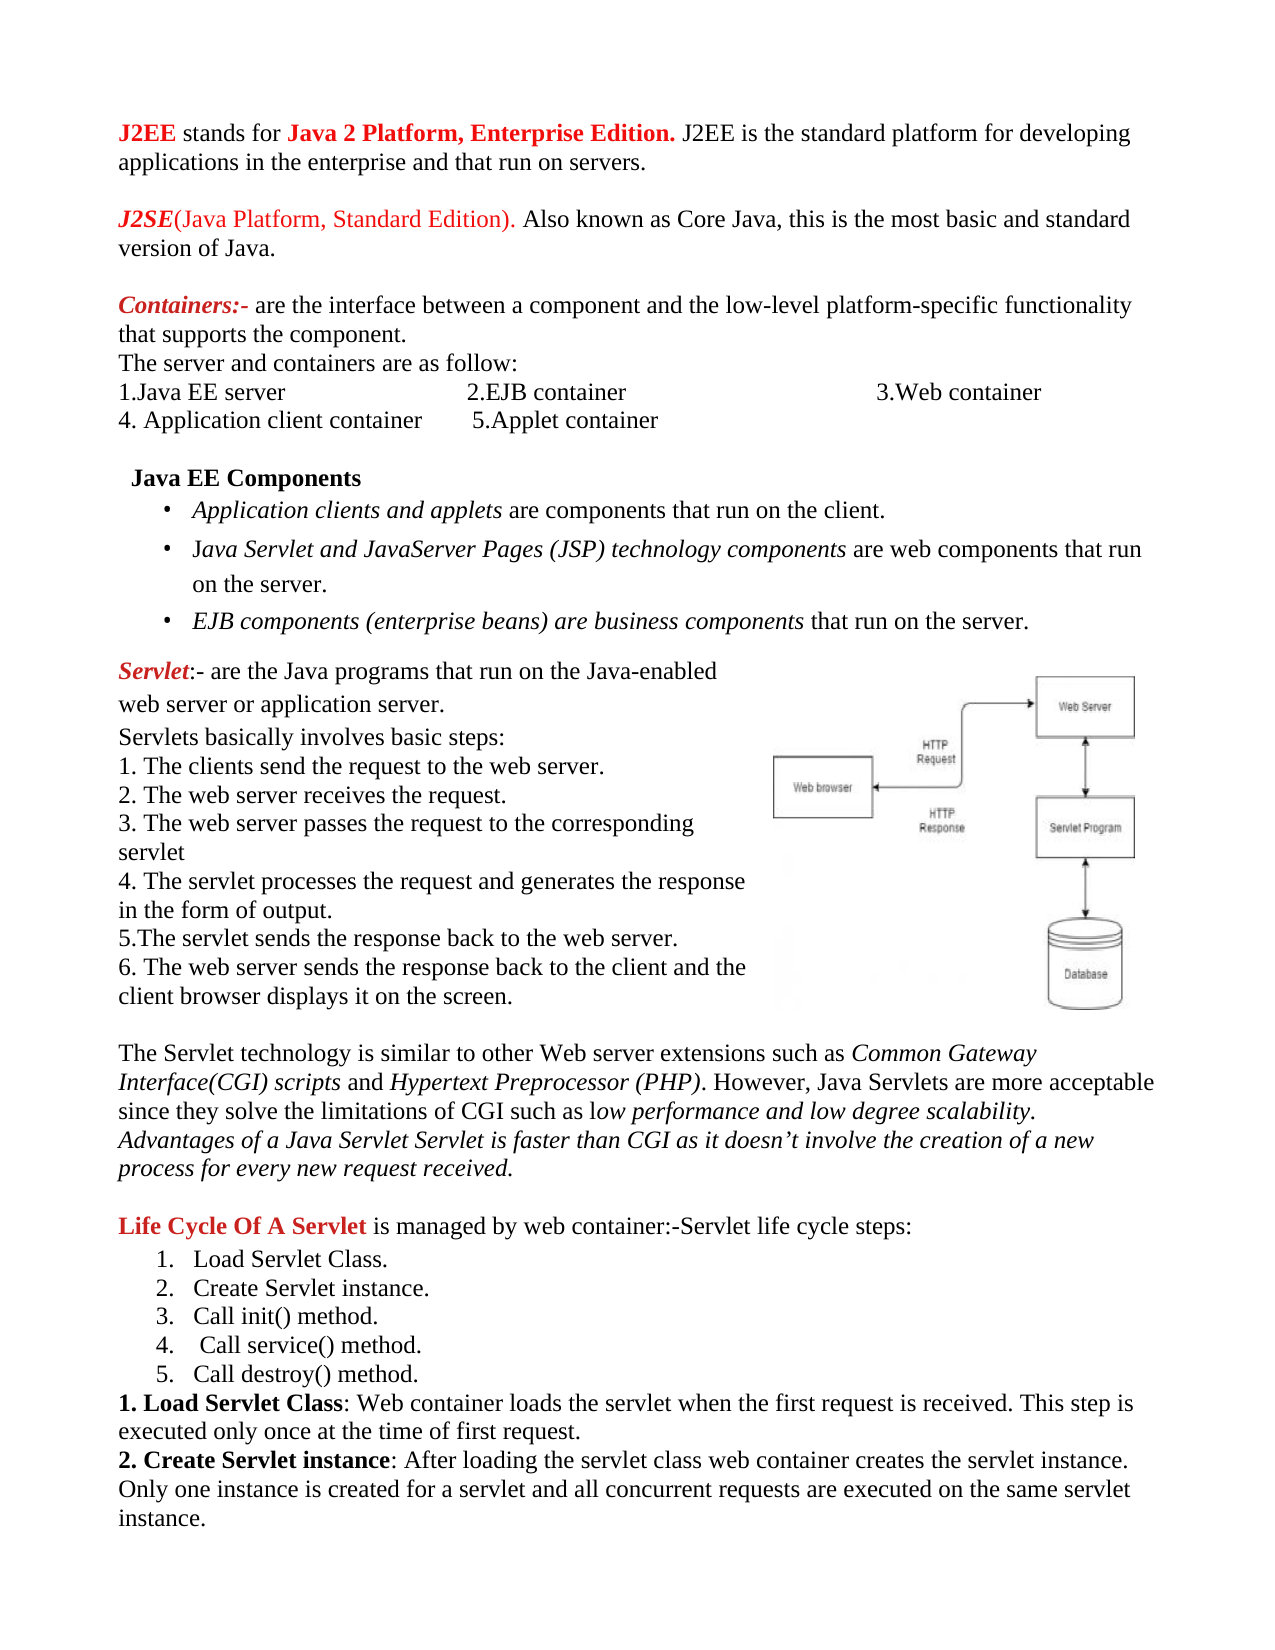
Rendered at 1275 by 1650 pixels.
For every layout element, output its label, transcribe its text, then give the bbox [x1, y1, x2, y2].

text 6. The web server sends the response back to the client and the client browser displays it on the screen. [118, 952, 772, 1010]
list Application clients and applets are components that run on the client. [162, 492, 1157, 526]
text Servlets basically involves basic steps: [118, 722, 772, 751]
text Servlet:- are the Java programs that run on the Java-enabled web server or application server. [118, 656, 1157, 718]
text The Servlet technology is similar to other Web server extensions such as Common Gateway Interface(CGI) scripts and Hypertext Preprocessor (PHP). However, Java Servlets are more acceptable since they solve the limitations of CGI such as low performance and low degree scalability. [118, 1038, 1157, 1125]
text Life Cycle Of A Servlet is managed by web container:-Servlet life cycle steps: [118, 1211, 1157, 1240]
text Containers:- are the interface between a component and the low-level platform-specific functionality that supports the component. [118, 291, 1157, 348]
text 5.The servlet sends the response back to the web server. [118, 923, 772, 952]
text 2. Create Servlet instance: After loading the servlet class web container creates the servlet instance. Only one instance is created for a servlet and all concurrent requests are executed on the same servlet instance. [118, 1445, 1157, 1531]
text J2SE(Java Platform, Standard Edition). Also known as Core Java, this is the most basic and standard version of Java. [118, 204, 1157, 262]
list Java Servlet and JavaServer Pages (JSP) technology components are web components that run on the server. [162, 531, 1157, 598]
text 2. The web server receives the request. [118, 780, 772, 808]
list EJB components (enterprise beans) are business components that run on the server. [162, 602, 1157, 636]
list Call service() method. [156, 1330, 1157, 1359]
text 4. The servlet processes the request and generates the response in the form of output. [118, 866, 772, 923]
text Java EE Components [118, 463, 1157, 492]
text Advantages of a Java Servlet Servlet is faster than CGI as it doesn’t involve the creation of a new process for every new request received. [118, 1125, 1157, 1182]
list Call destroy() method. [156, 1359, 1157, 1388]
list Call init() method. [156, 1301, 1157, 1330]
text J2EE stands for Java 2 Platform, Enterprise Edition. J2EE is the standard platform for developing applications in the enterprise and that run on servers. [118, 118, 1157, 176]
text 3. The web server passes the request to the corresponding servlet [118, 808, 772, 866]
text The server and containers are as follow: 1.Java EE server 2.EJB container 3.Web container 4. Application client container 5.Applet container [118, 348, 1157, 434]
list Create Servlet instance. [156, 1273, 1157, 1301]
text 1. Load Servlet Class: Web container loads the servlet when the first request is received. This step is executed only once at the time of first request. [118, 1388, 1157, 1445]
list Load Servlet Class. [156, 1244, 1157, 1273]
picture [772, 668, 1145, 1015]
text 1. The clients send the request to the web server. [118, 751, 772, 780]
